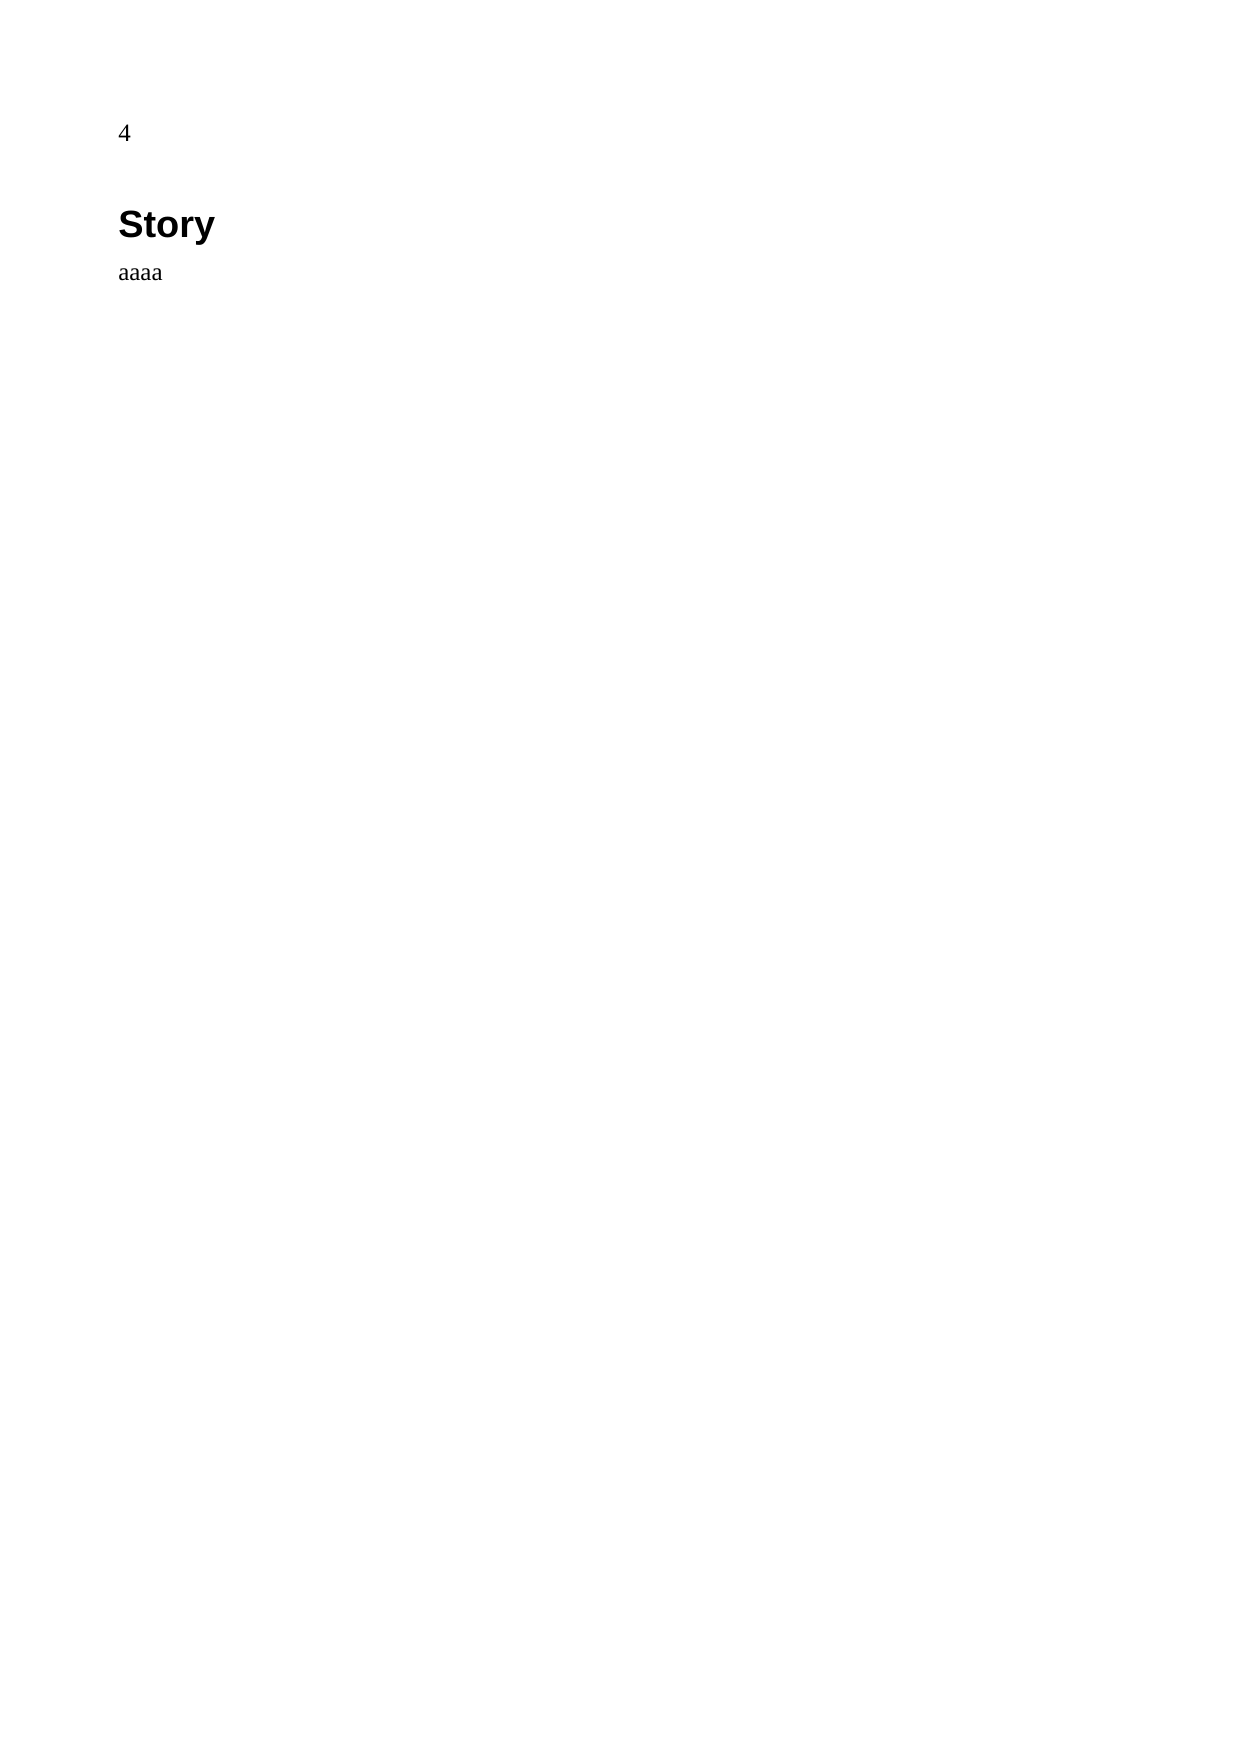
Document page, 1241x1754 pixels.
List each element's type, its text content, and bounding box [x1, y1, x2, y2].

subtitle Story [118, 201, 1122, 245]
text aaaa [118, 257, 1122, 286]
